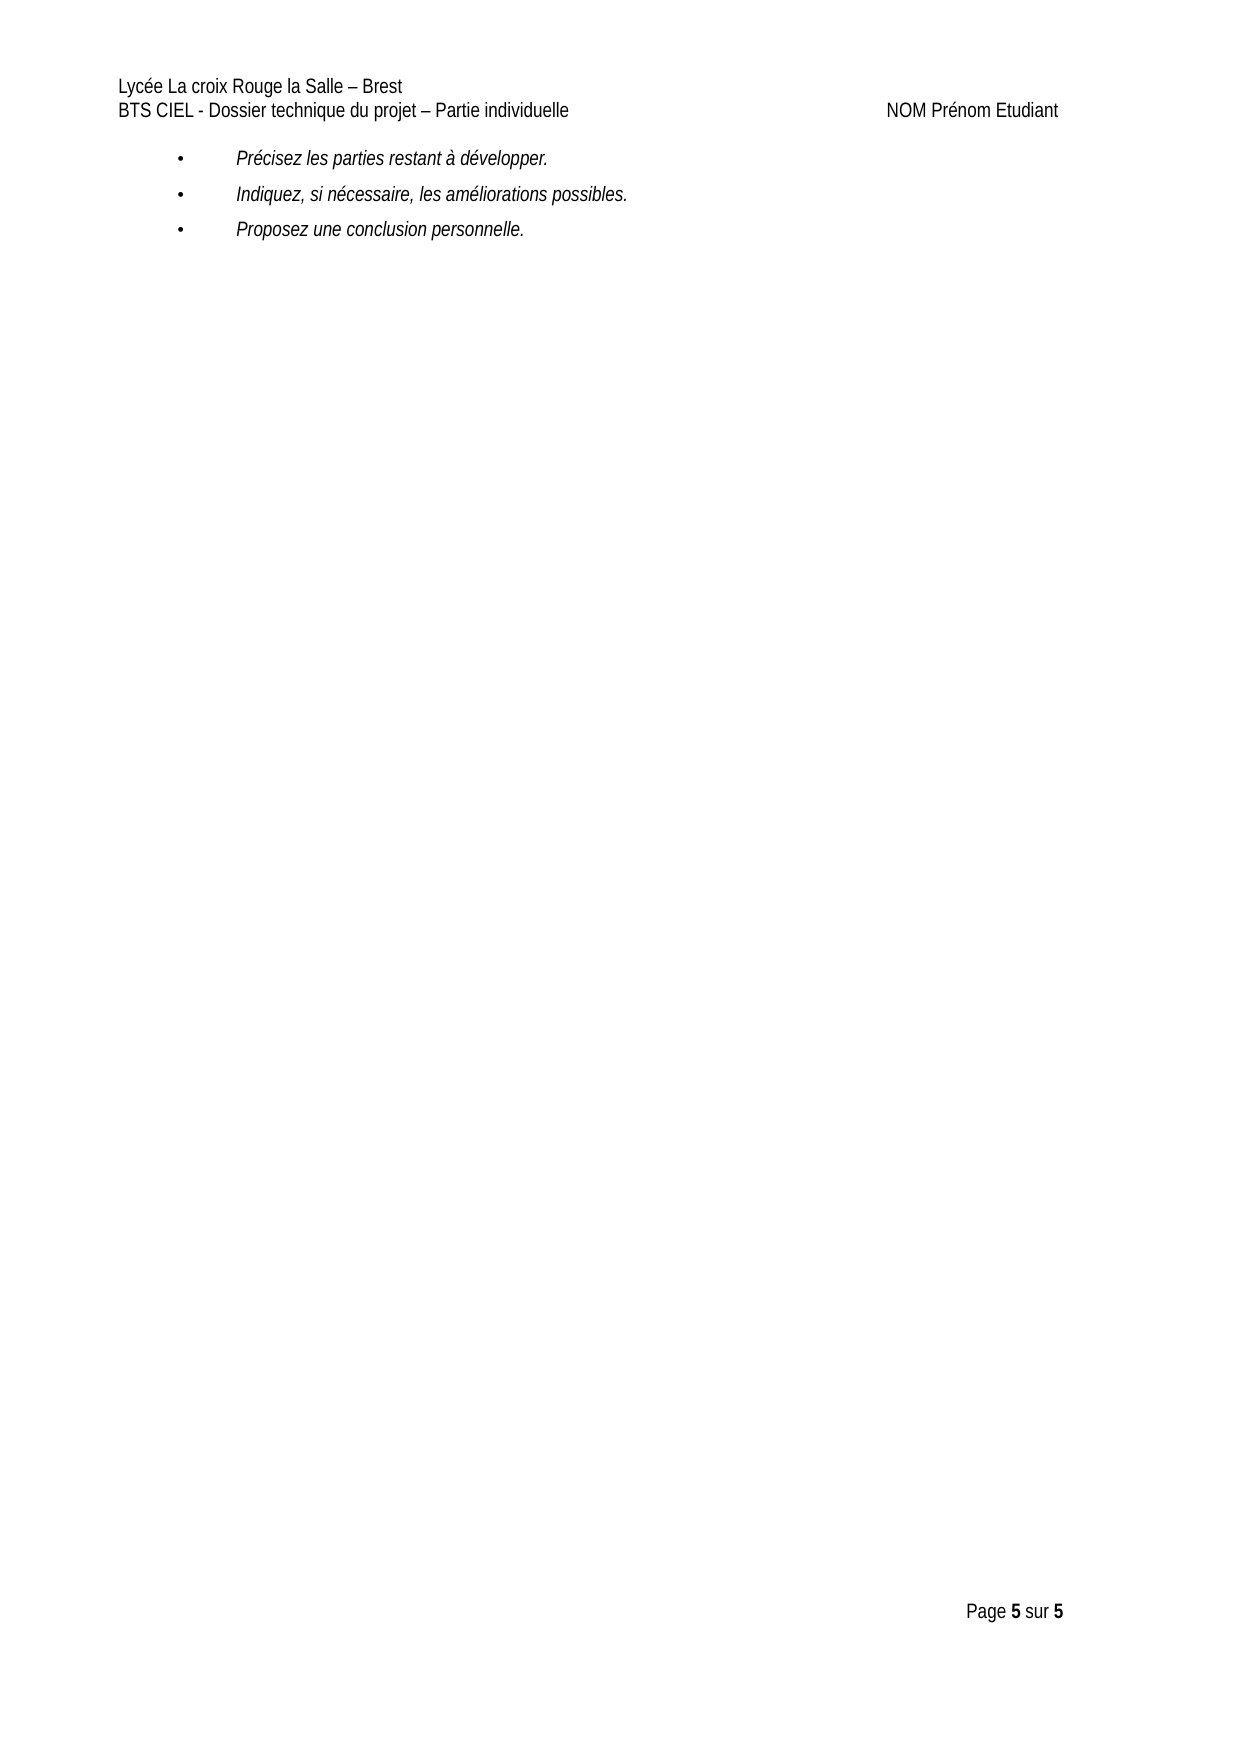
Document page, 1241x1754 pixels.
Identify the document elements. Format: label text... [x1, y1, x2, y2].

list Précisez les parties restant à développer. [177, 146, 1181, 170]
list Proposez une conclusion personnelle. [177, 217, 1181, 241]
list Indiquez, si nécessaire, les améliorations possibles. [177, 182, 1181, 206]
